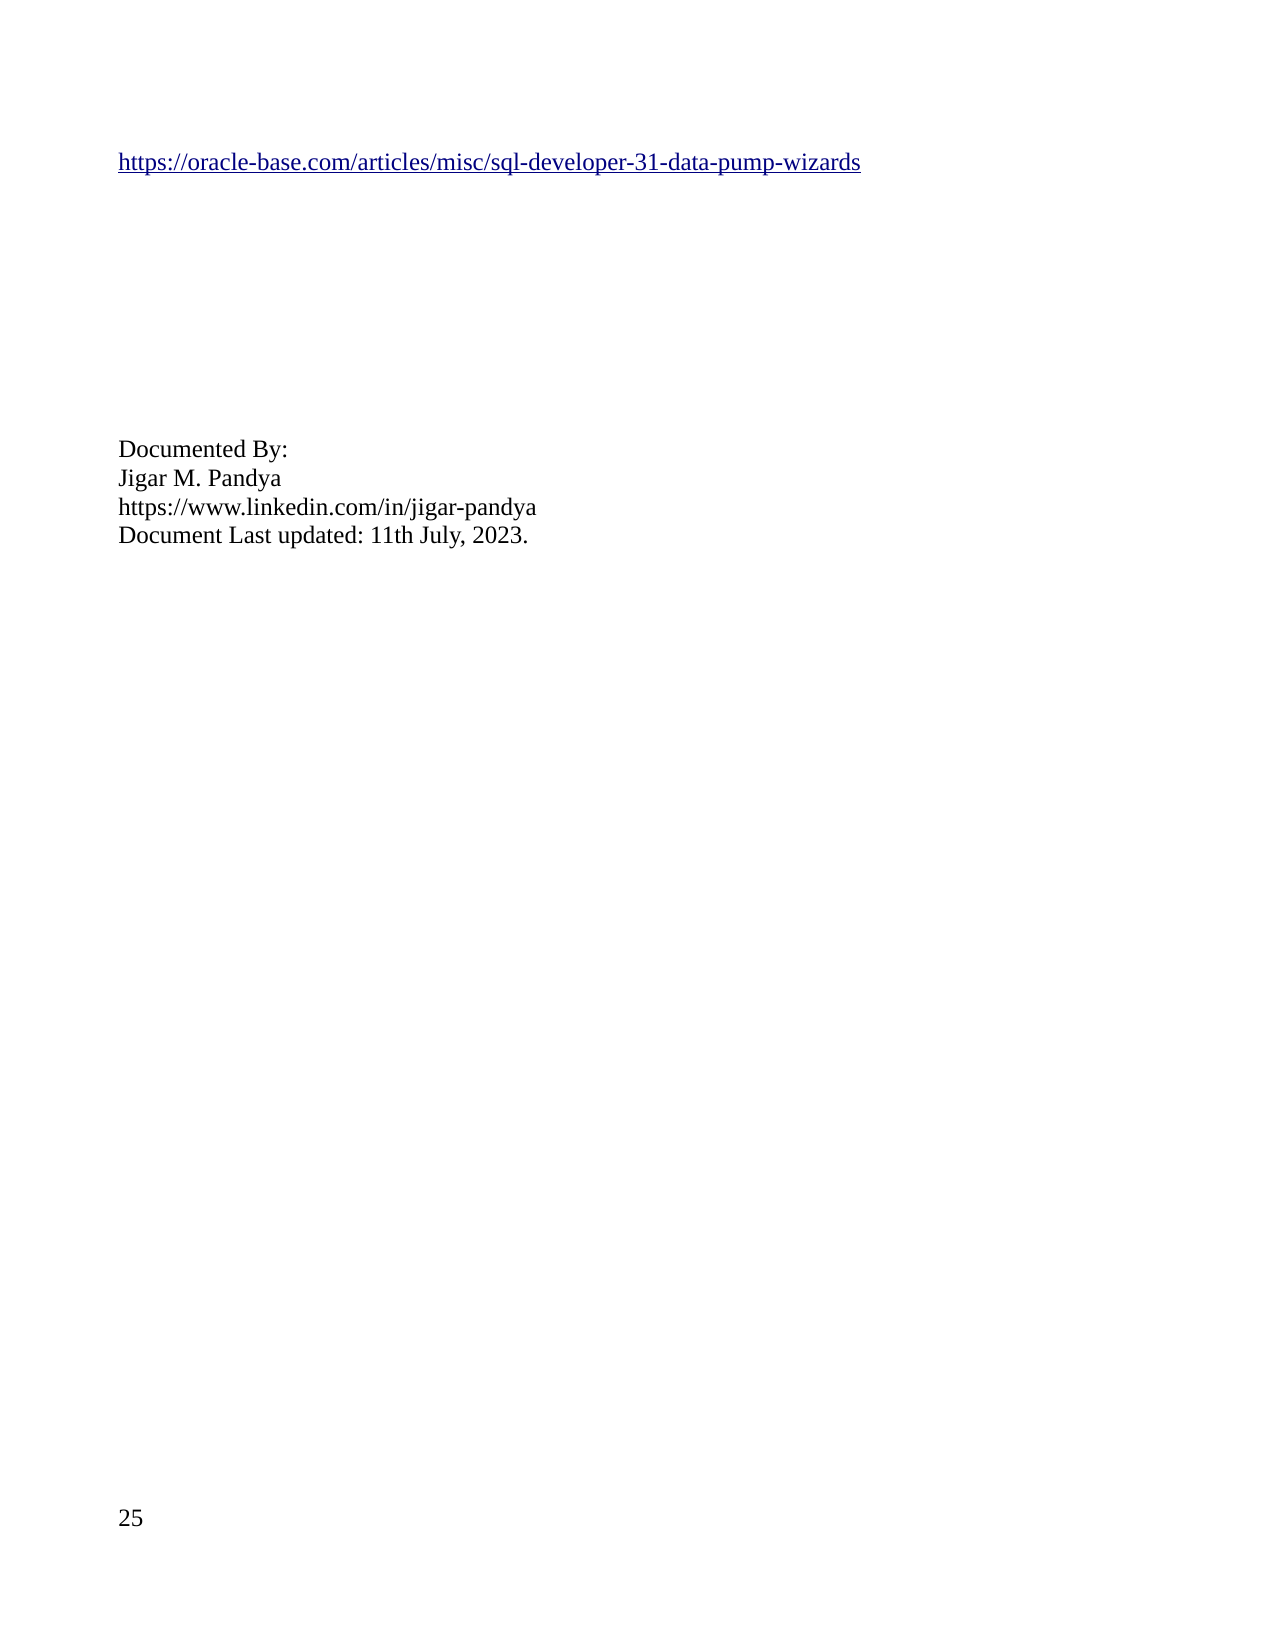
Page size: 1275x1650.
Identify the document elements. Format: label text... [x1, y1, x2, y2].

text Jigar M. Pandya [118, 463, 1157, 492]
text https://oracle-base.com/articles/misc/sql-developer-31-data-pump-wizards [118, 147, 1157, 176]
text Document Last updated: 11th July, 2023. [118, 521, 1157, 549]
text https://www.linkedin.com/in/jigar-pandya [118, 492, 1157, 521]
text Documented By: [118, 434, 1157, 463]
